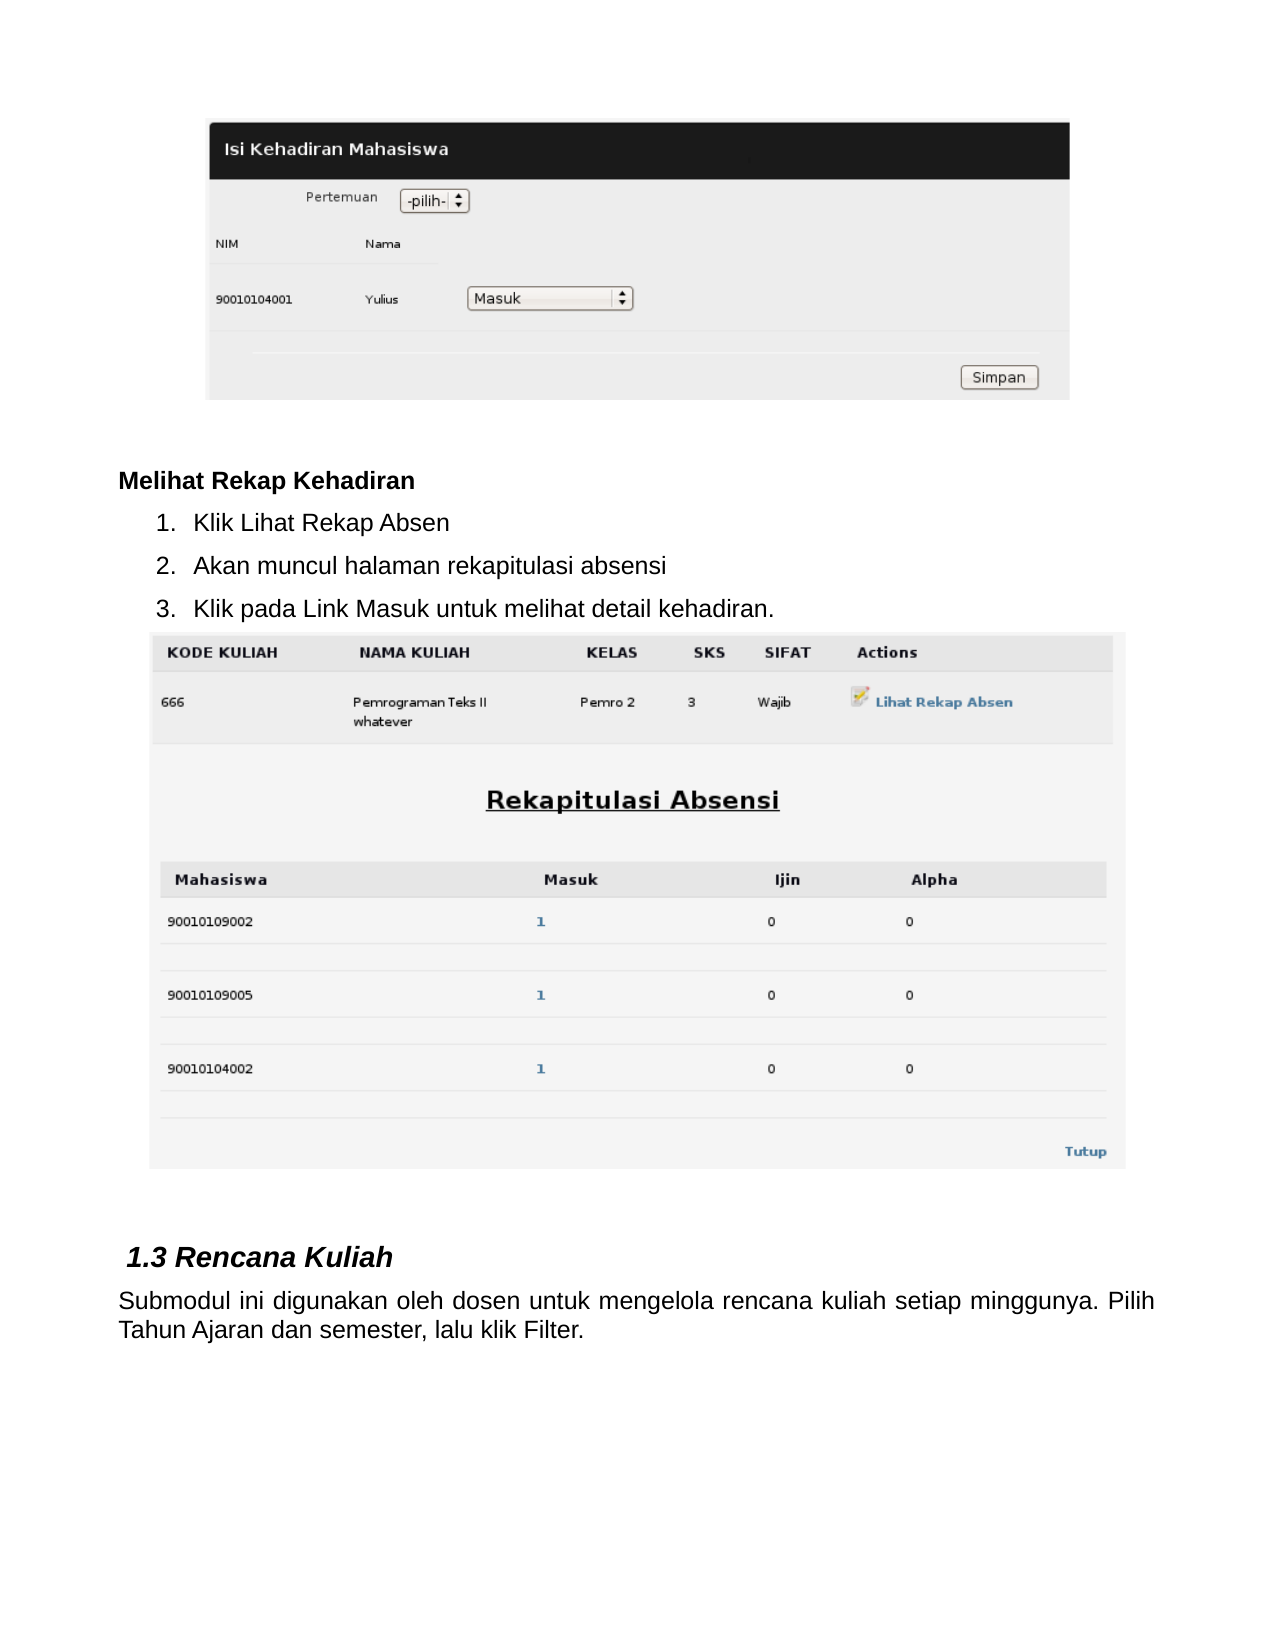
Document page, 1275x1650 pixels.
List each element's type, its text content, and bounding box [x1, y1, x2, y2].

text Submodul ini digunakan oleh dosen untuk mengelola rencana kuliah setiap minggunya. Pilih Tahun Ajaran dan semester, lalu klik Filter. [118, 1286, 1157, 1344]
list Klik Lihat Rekap Absen [156, 507, 1157, 536]
subtitle Melihat Rekap Kehadiran [118, 466, 1157, 495]
list Klik pada Link Masuk untuk melihat detail kehadiran. [156, 594, 1157, 622]
picture [205, 118, 1070, 400]
subtitle 1.3 Rencana Kuliah [118, 1240, 1157, 1274]
list Akan muncul halaman rekapitulasi absensi [156, 551, 1157, 579]
picture [149, 632, 1126, 1169]
